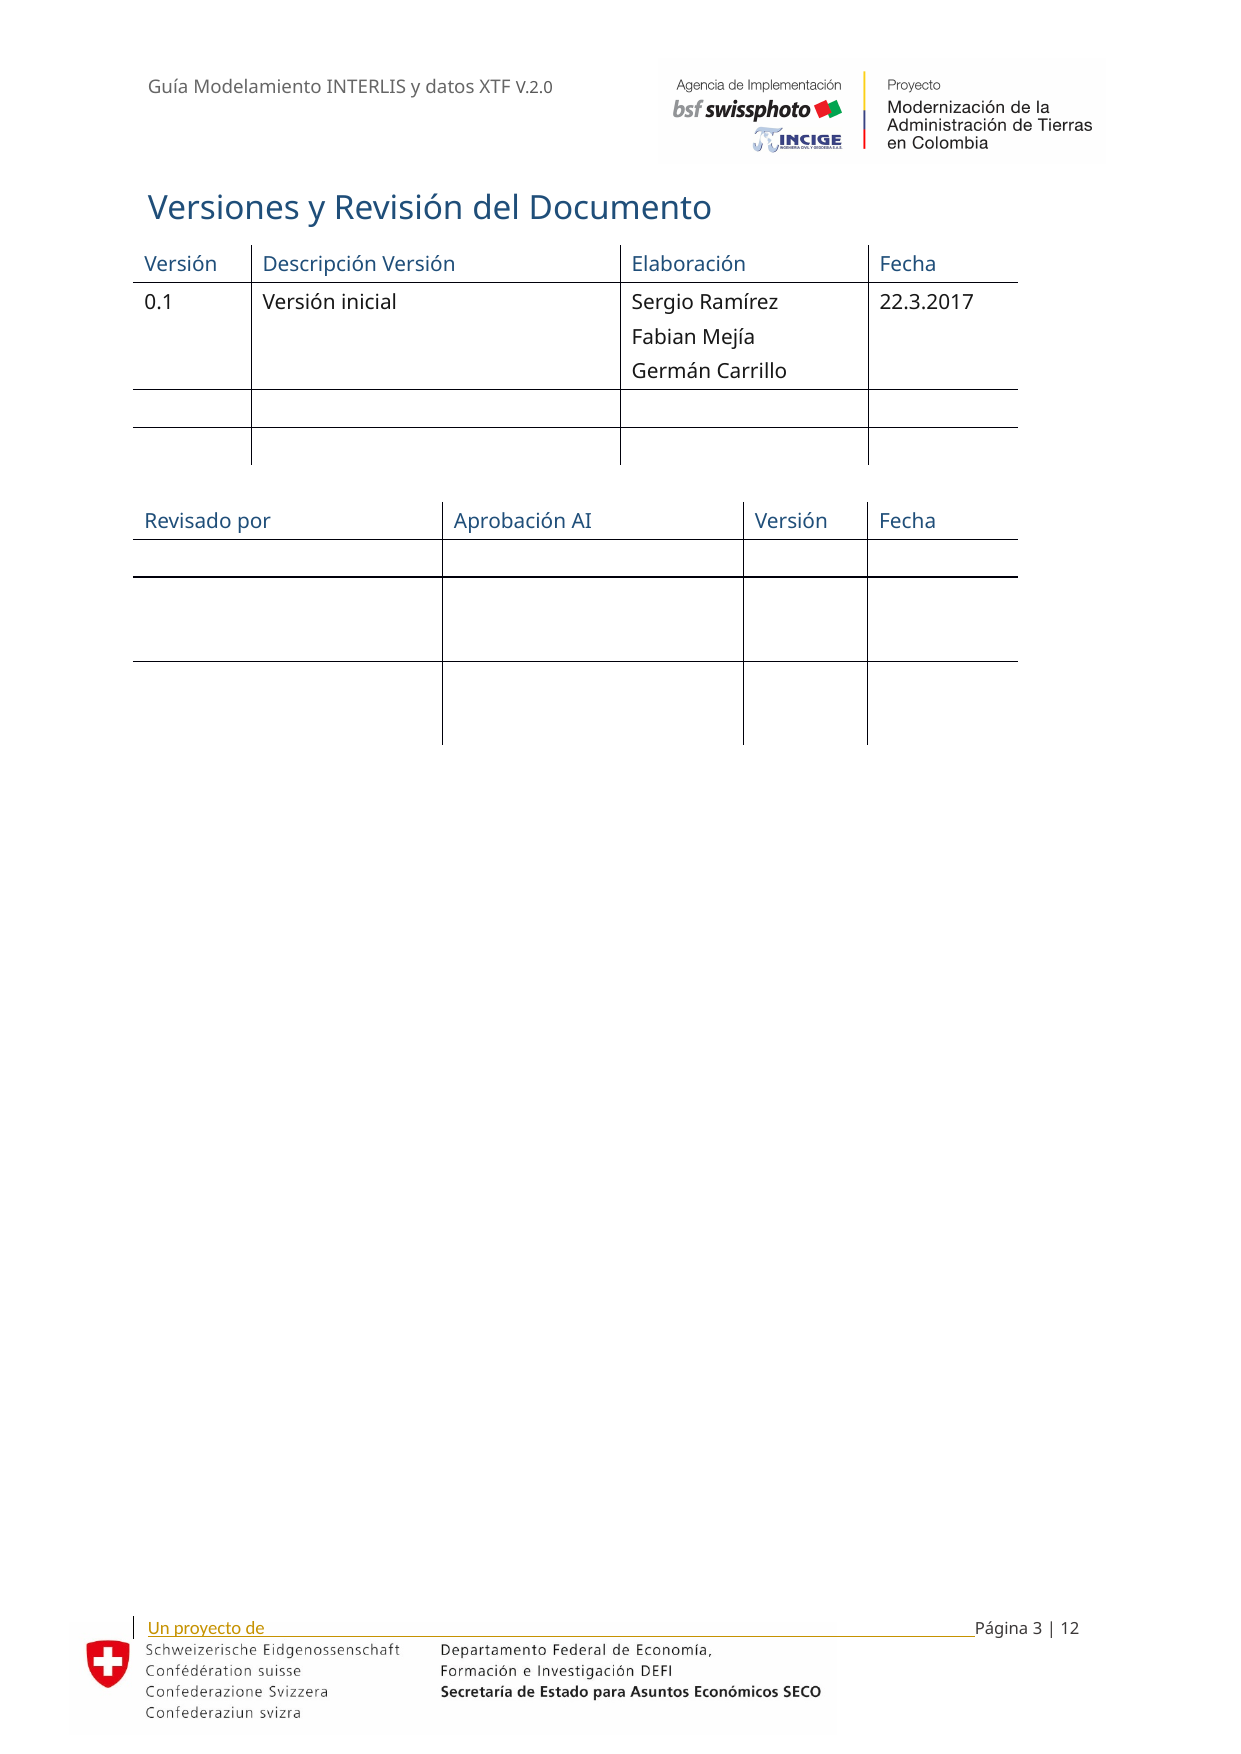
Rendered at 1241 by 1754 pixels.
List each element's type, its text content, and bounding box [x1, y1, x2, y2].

table_cell [133, 662, 442, 745]
table_cell [744, 662, 867, 745]
table_cell Versión inicial [252, 283, 620, 389]
table_cell [744, 578, 867, 661]
table_header Aprobación AI [443, 502, 743, 539]
table_cell [869, 390, 1018, 427]
table_cell [744, 540, 867, 576]
table_cell 0.1 [133, 283, 251, 389]
table_header Versión [744, 502, 867, 539]
text Versiones y Revisión del Documento [148, 184, 1122, 229]
table_header Revisado por [133, 502, 442, 539]
table_cell [869, 428, 1018, 465]
table_cell [621, 390, 868, 427]
table_cell [621, 428, 868, 465]
table_cell [443, 662, 743, 745]
table_cell [252, 390, 620, 427]
table_cell [133, 428, 251, 465]
picture [150, 1622, 156, 1633]
table_cell [868, 662, 1018, 745]
picture [68, 1622, 838, 1735]
table_header Descripción Versión [252, 245, 620, 282]
table_cell [443, 578, 743, 661]
table_cell [133, 540, 442, 576]
table_cell 22.3.2017 [869, 283, 1018, 389]
table_cell [133, 390, 251, 427]
table_cell [868, 540, 1018, 576]
table_header Versión [133, 245, 251, 282]
table_header Elaboración [621, 245, 868, 282]
table_cell [133, 578, 442, 661]
table_cell [252, 428, 620, 465]
table_cell [868, 578, 1018, 661]
table_header Fecha [869, 245, 1018, 282]
table_cell Sergio Ramírez Fabian Mejía Germán Carrillo [621, 283, 868, 389]
table_header Fecha [868, 502, 1018, 539]
picture [658, 58, 1107, 164]
table_cell [443, 540, 743, 576]
